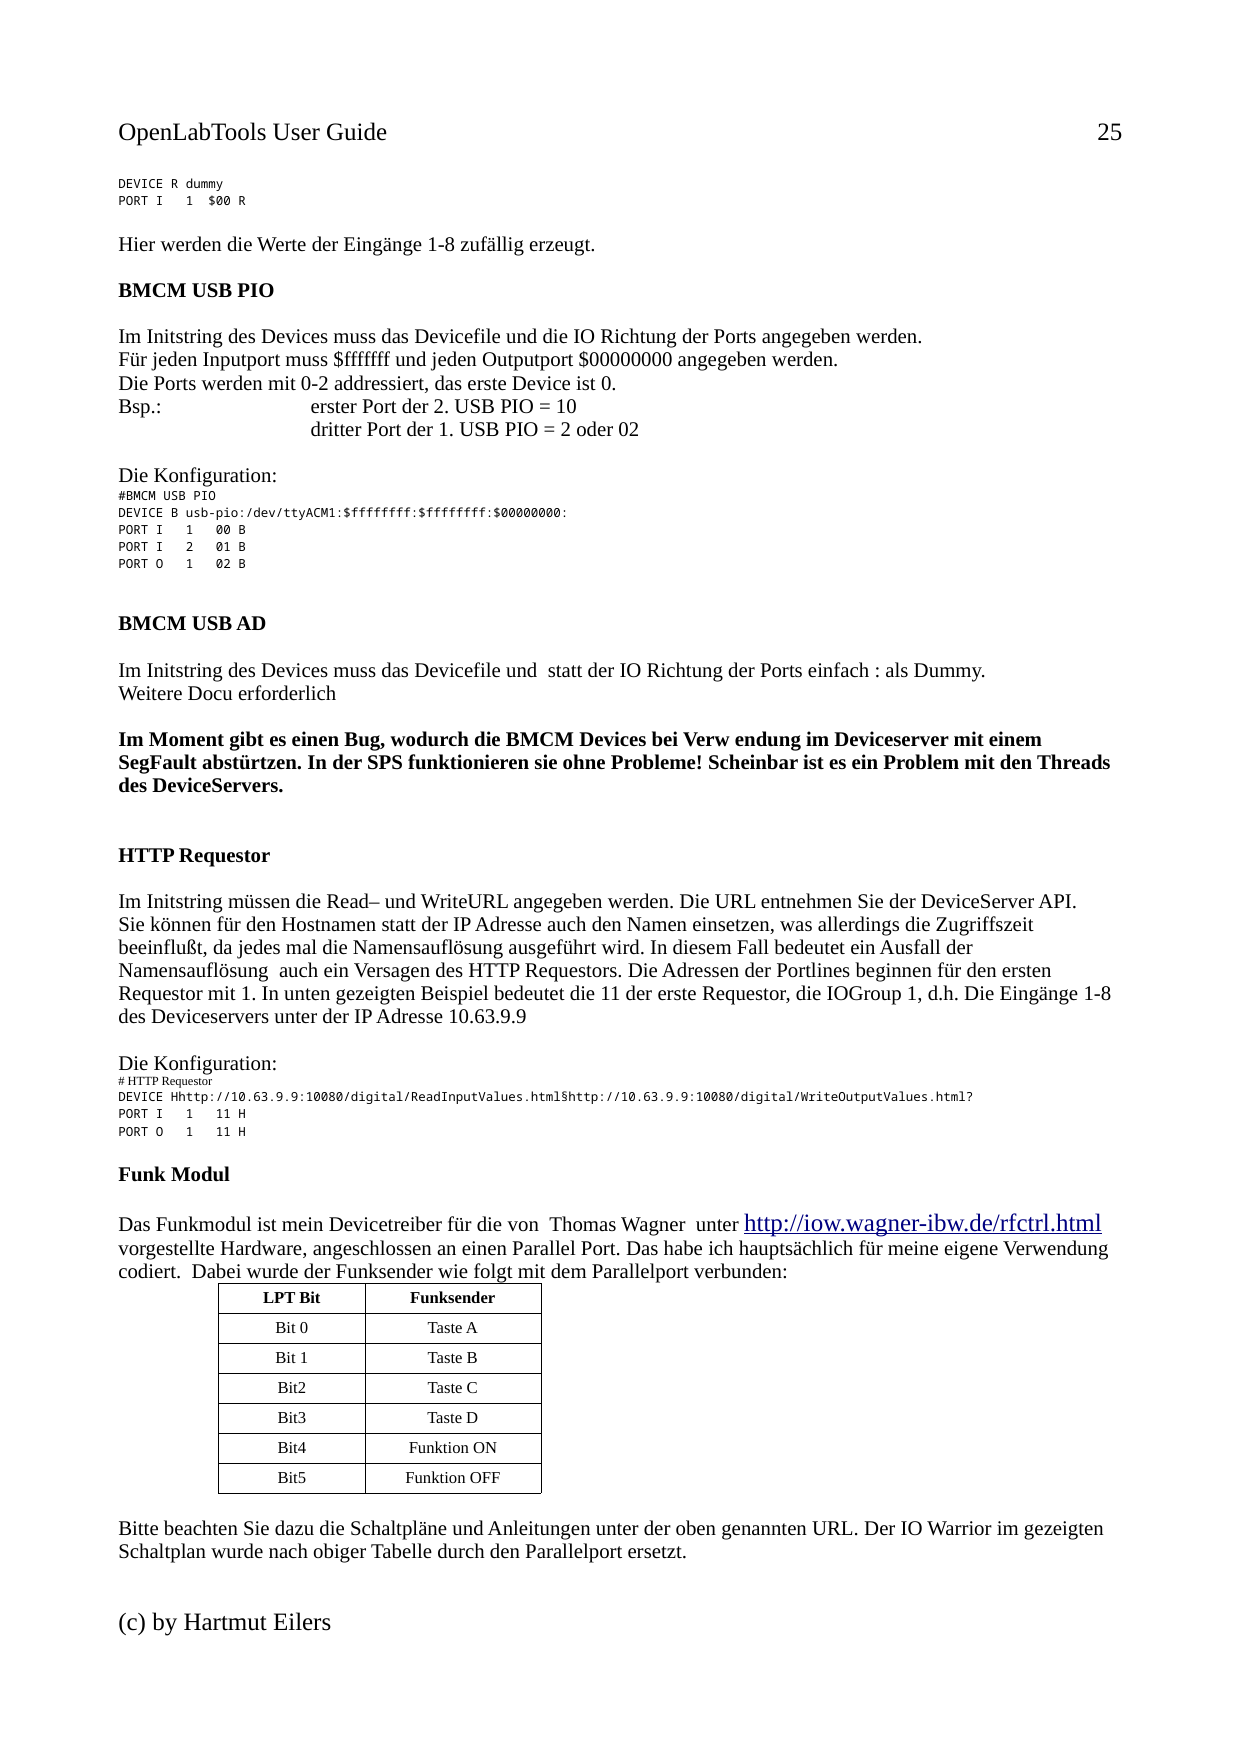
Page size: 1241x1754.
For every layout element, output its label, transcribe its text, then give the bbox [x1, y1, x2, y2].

table_cell Funktion OFF [366, 1464, 541, 1493]
text Das Funkmodul ist mein Devicetreiber für die von Thomas Wagner unter http://iow.wagner-ibw.de/rfctrl.html vorgestellte Hardware, angeschlossen an einen Parallel Port. Das habe ich hauptsächlich für meine eigene Verwendung codiert. Dabei wurde der Funksender wie folgt mit dem Parallelport verbunden: [118, 1209, 1122, 1283]
text PORT I 1 $00 R [118, 192, 1122, 209]
text Bsp.: erster Port der 2. USB PIO = 10 [118, 394, 1122, 418]
table_cell Bit 1 [219, 1344, 365, 1373]
table_cell Taste C [366, 1374, 541, 1403]
text # HTTP Requestor [118, 1075, 1122, 1088]
text dritter Port der 1. USB PIO = 2 oder 02 [118, 418, 1122, 441]
table_cell Funktion ON [366, 1434, 541, 1463]
text PORT O 1 11 H [118, 1123, 1122, 1140]
table_cell Taste D [366, 1404, 541, 1433]
text Hier werden die Werte der Eingänge 1-8 zufällig erzeugt. [118, 233, 1122, 256]
text Im Moment gibt es einen Bug, wodurch die BMCM Devices bei Verw endung im Deviceserver mit einem SegFault abstürtzen. In der SPS funktionieren sie ohne Probleme! Scheinbar ist es ein Problem mit den Threads des DeviceServers. [118, 728, 1122, 797]
text #BMCM USB PIO [118, 487, 1122, 504]
text PORT I 2 01 B [118, 538, 1122, 555]
text Im Initstring des Devices muss das Devicefile und die IO Richtung der Ports angegeben werden. [118, 325, 1122, 348]
text Funk Modul [118, 1163, 1122, 1186]
text Sie können für den Hostnamen statt der IP Adresse auch den Namen einsetzen, was allerdings die Zugriffszeit beeinflußt, da jedes mal die Namensauflösung ausgeführt wird. In diesem Fall bedeutet ein Ausfall der Namensauflösung auch ein Versagen des HTTP Requestors. Die Adressen der Portlines beginnen für den ersten Requestor mit 1. In unten gezeigten Beispiel bedeutet die 11 der erste Requestor, die IOGroup 1, d.h. Die Eingänge 1-8 des Deviceservers unter der IP Adresse 10.63.9.9 [118, 913, 1122, 1028]
text BMCM USB AD [118, 612, 1122, 635]
text HTTP Requestor [118, 843, 1122, 867]
table_cell Bit 0 [219, 1314, 365, 1343]
text Für jeden Inputport muss $fffffff und jeden Outputport $00000000 angegeben werden. [118, 348, 1122, 371]
text DEVICE R dummy [118, 175, 1122, 192]
text PORT O 1 02 B [118, 555, 1122, 572]
table_header Funksender [366, 1284, 541, 1313]
text Die Konfiguration: [118, 464, 1122, 487]
table_cell Bit4 [219, 1434, 365, 1463]
text DEVICE B usb-pio:/dev/ttyACM1:$ffffffff:$ffffffff:$00000000: [118, 504, 1122, 521]
text Im Initstring müssen die Read– und WriteURL angegeben werden. Die URL entnehmen Sie der DeviceServer API. [118, 890, 1122, 913]
text Die Konfiguration: [118, 1052, 1122, 1075]
table_cell Bit3 [219, 1404, 365, 1433]
table_cell Bit2 [219, 1374, 365, 1403]
text Im Initstring des Devices muss das Devicefile und statt der IO Richtung der Ports einfach : als Dummy. [118, 658, 1122, 682]
table_cell Taste B [366, 1344, 541, 1373]
text Die Ports werden mit 0-2 addressiert, das erste Device ist 0. [118, 371, 1122, 394]
table_cell Bit5 [219, 1464, 365, 1493]
text DEVICE Hhttp://10.63.9.9:10080/digital/ReadInputValues.html§http://10.63.9.9:10080/digital/WriteOutputValues.html? [118, 1088, 1122, 1106]
text PORT I 1 11 H [118, 1106, 1122, 1123]
table_cell Taste A [366, 1314, 541, 1343]
text PORT I 1 00 B [118, 521, 1122, 538]
table_header LPT Bit [219, 1284, 365, 1313]
text BMCM USB PIO [118, 279, 1122, 302]
text Bitte beachten Sie dazu die Schaltpläne und Anleitungen unter der oben genannten URL. Der IO Warrior im gezeigten Schaltplan wurde nach obiger Tabelle durch den Parallelport ersetzt. [118, 1516, 1122, 1563]
text Weitere Docu erforderlich [118, 682, 1122, 705]
